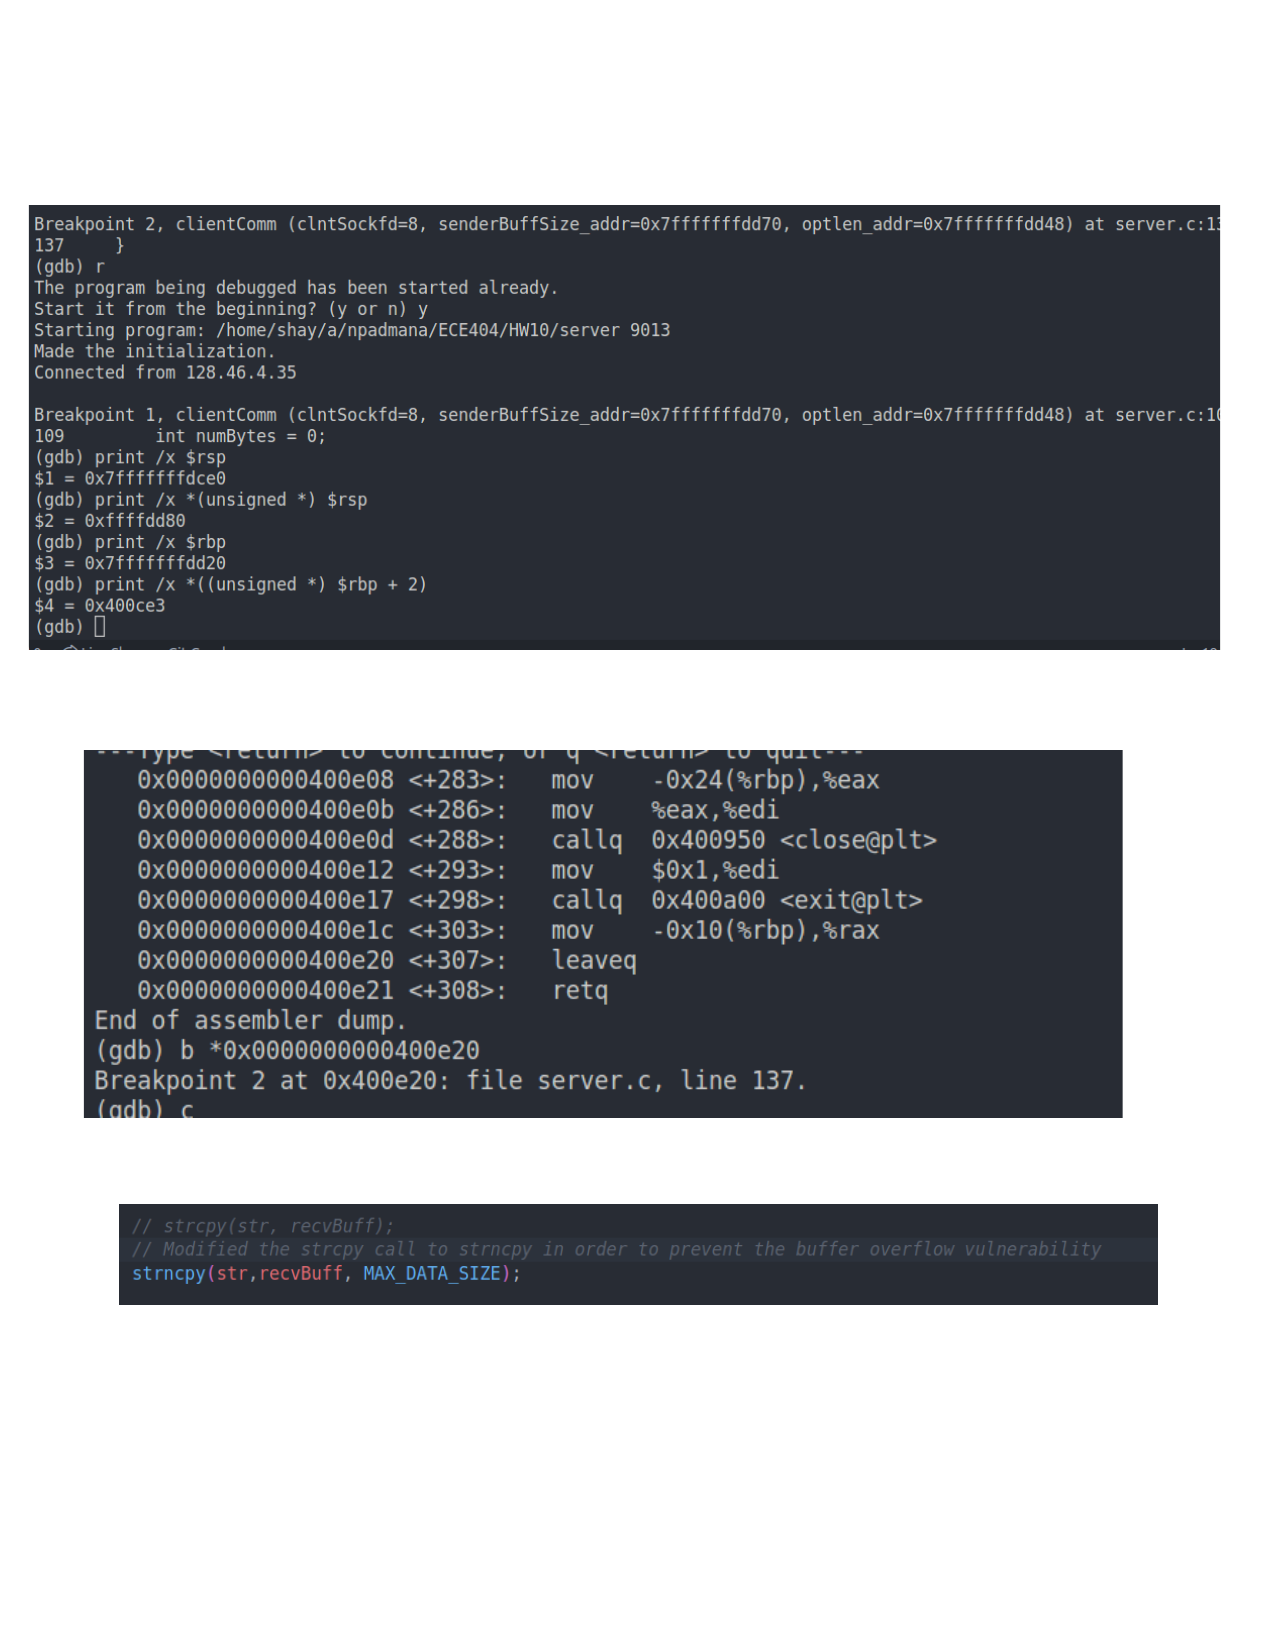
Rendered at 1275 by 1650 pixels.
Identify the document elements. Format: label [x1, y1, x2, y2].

picture [119, 1204, 1158, 1305]
picture [83, 750, 1123, 1118]
picture [28, 205, 1221, 650]
